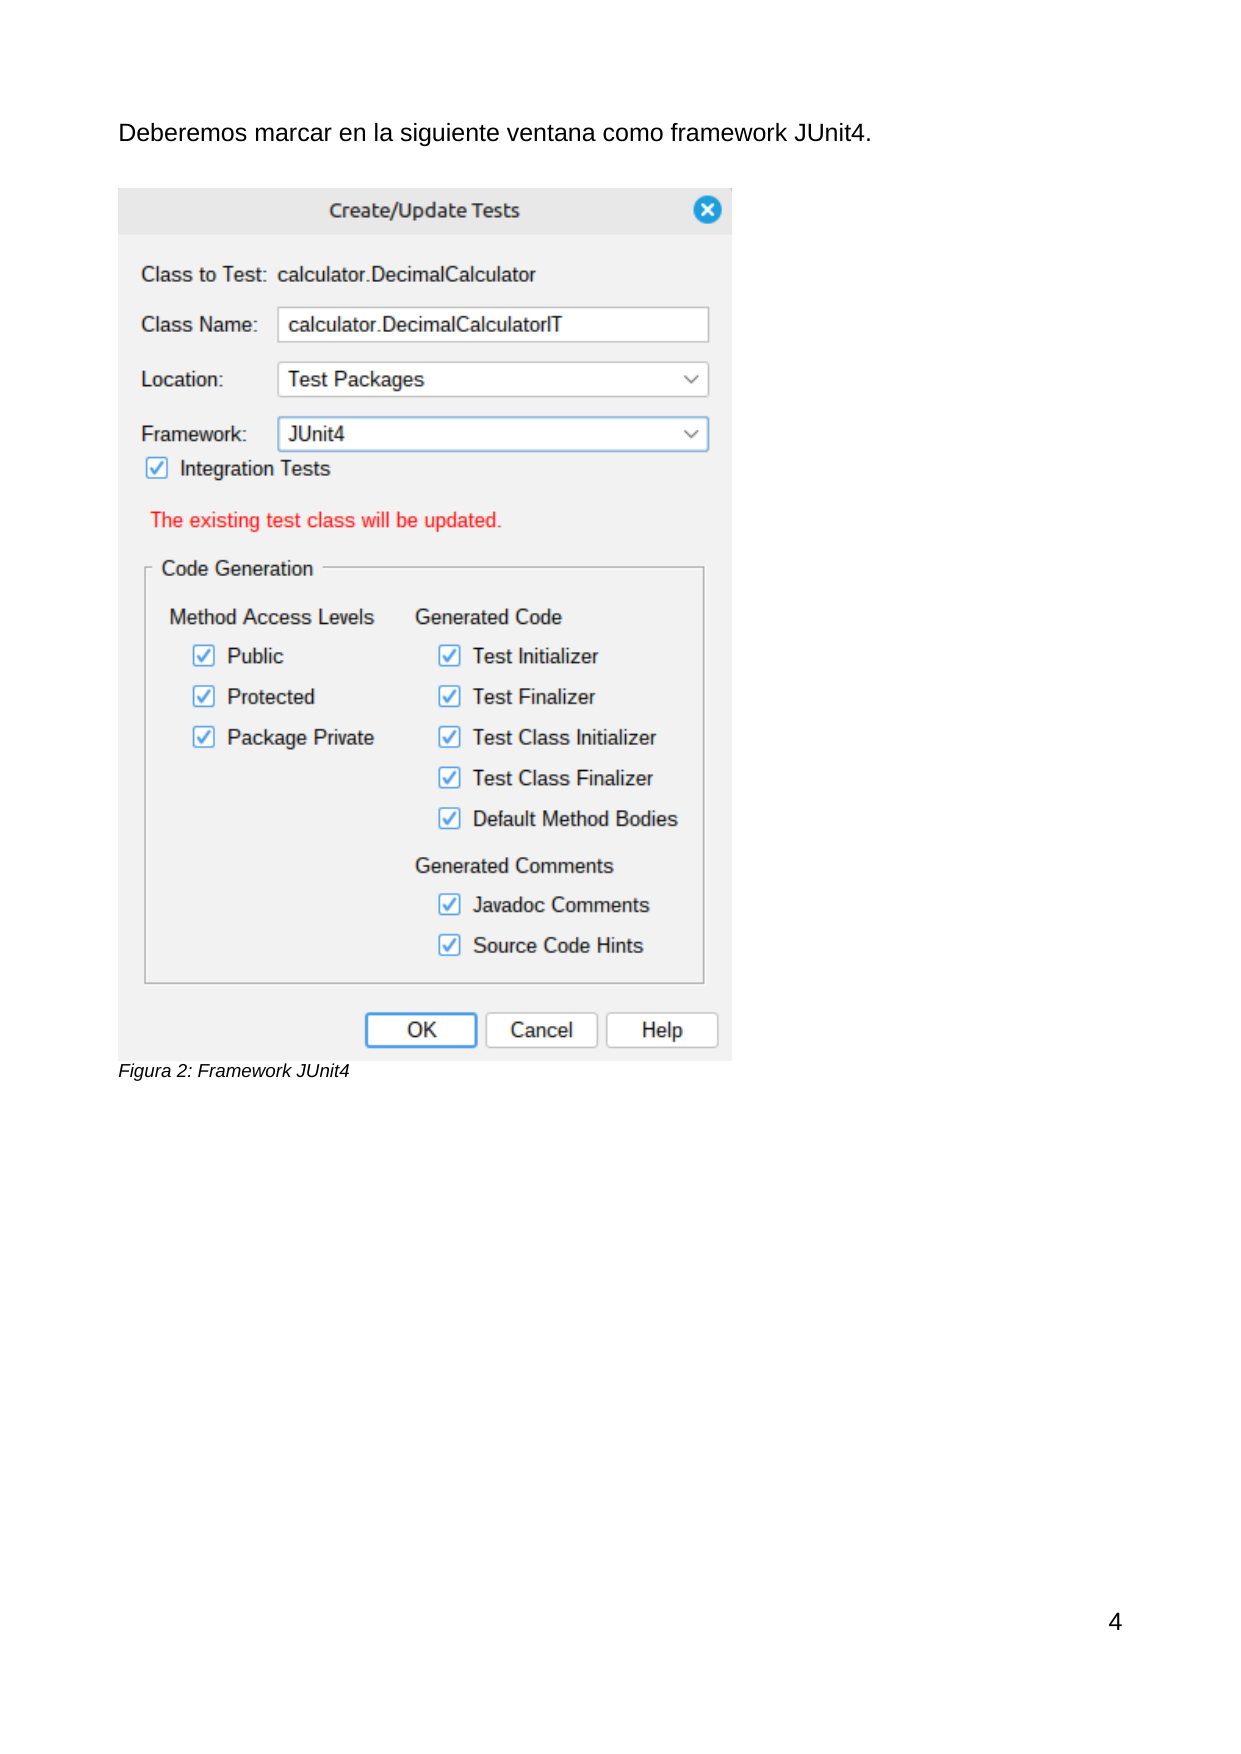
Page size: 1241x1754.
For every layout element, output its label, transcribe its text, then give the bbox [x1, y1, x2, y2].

text Figura 2: Framework JUnit4 [118, 1061, 732, 1082]
text Deberemos marcar en la siguiente ventana como framework JUnit4. [118, 118, 1122, 147]
picture [118, 188, 733, 1061]
